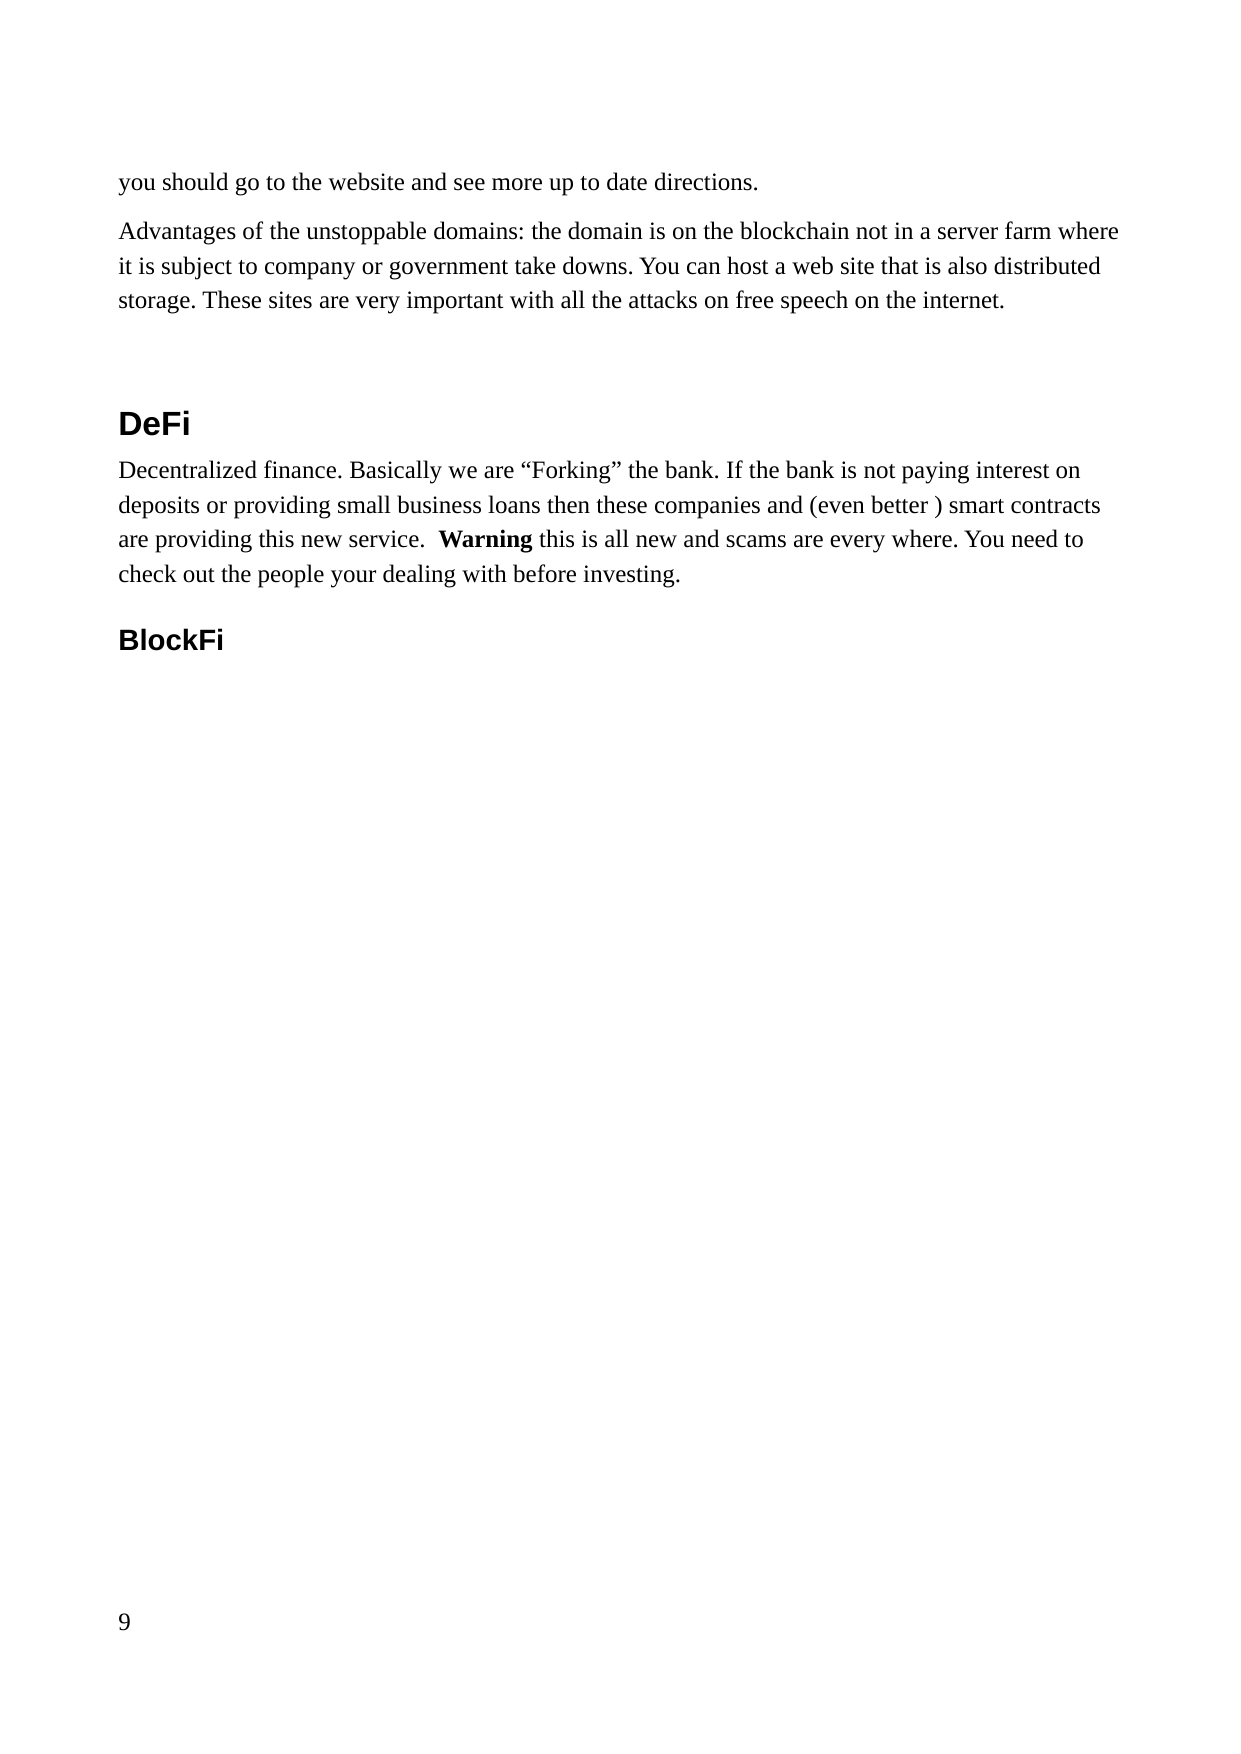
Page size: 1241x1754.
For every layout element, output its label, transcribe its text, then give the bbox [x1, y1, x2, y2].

text Advantages of the unstoppable domains: the domain is on the blockchain not in a server farm where it is subject to company or government take downs. You can host a web site that is also distributed storage. These sites are very important with all the attacks on free speech on the internet. [118, 216, 1122, 314]
text Decentralized finance. Basically we are “Forking” the bank. If the bank is not paying interest on deposits or providing small business loans then these companies and (even better ) smart contracts are providing this new service. Warning this is all new and scams are every where. You need to check out the people your dealing with before investing. [118, 455, 1122, 587]
text you should go to the website and see more up to date directions. [118, 167, 1122, 196]
subtitle DeFi [118, 404, 1122, 443]
subtitle BlockFi [118, 622, 1122, 656]
